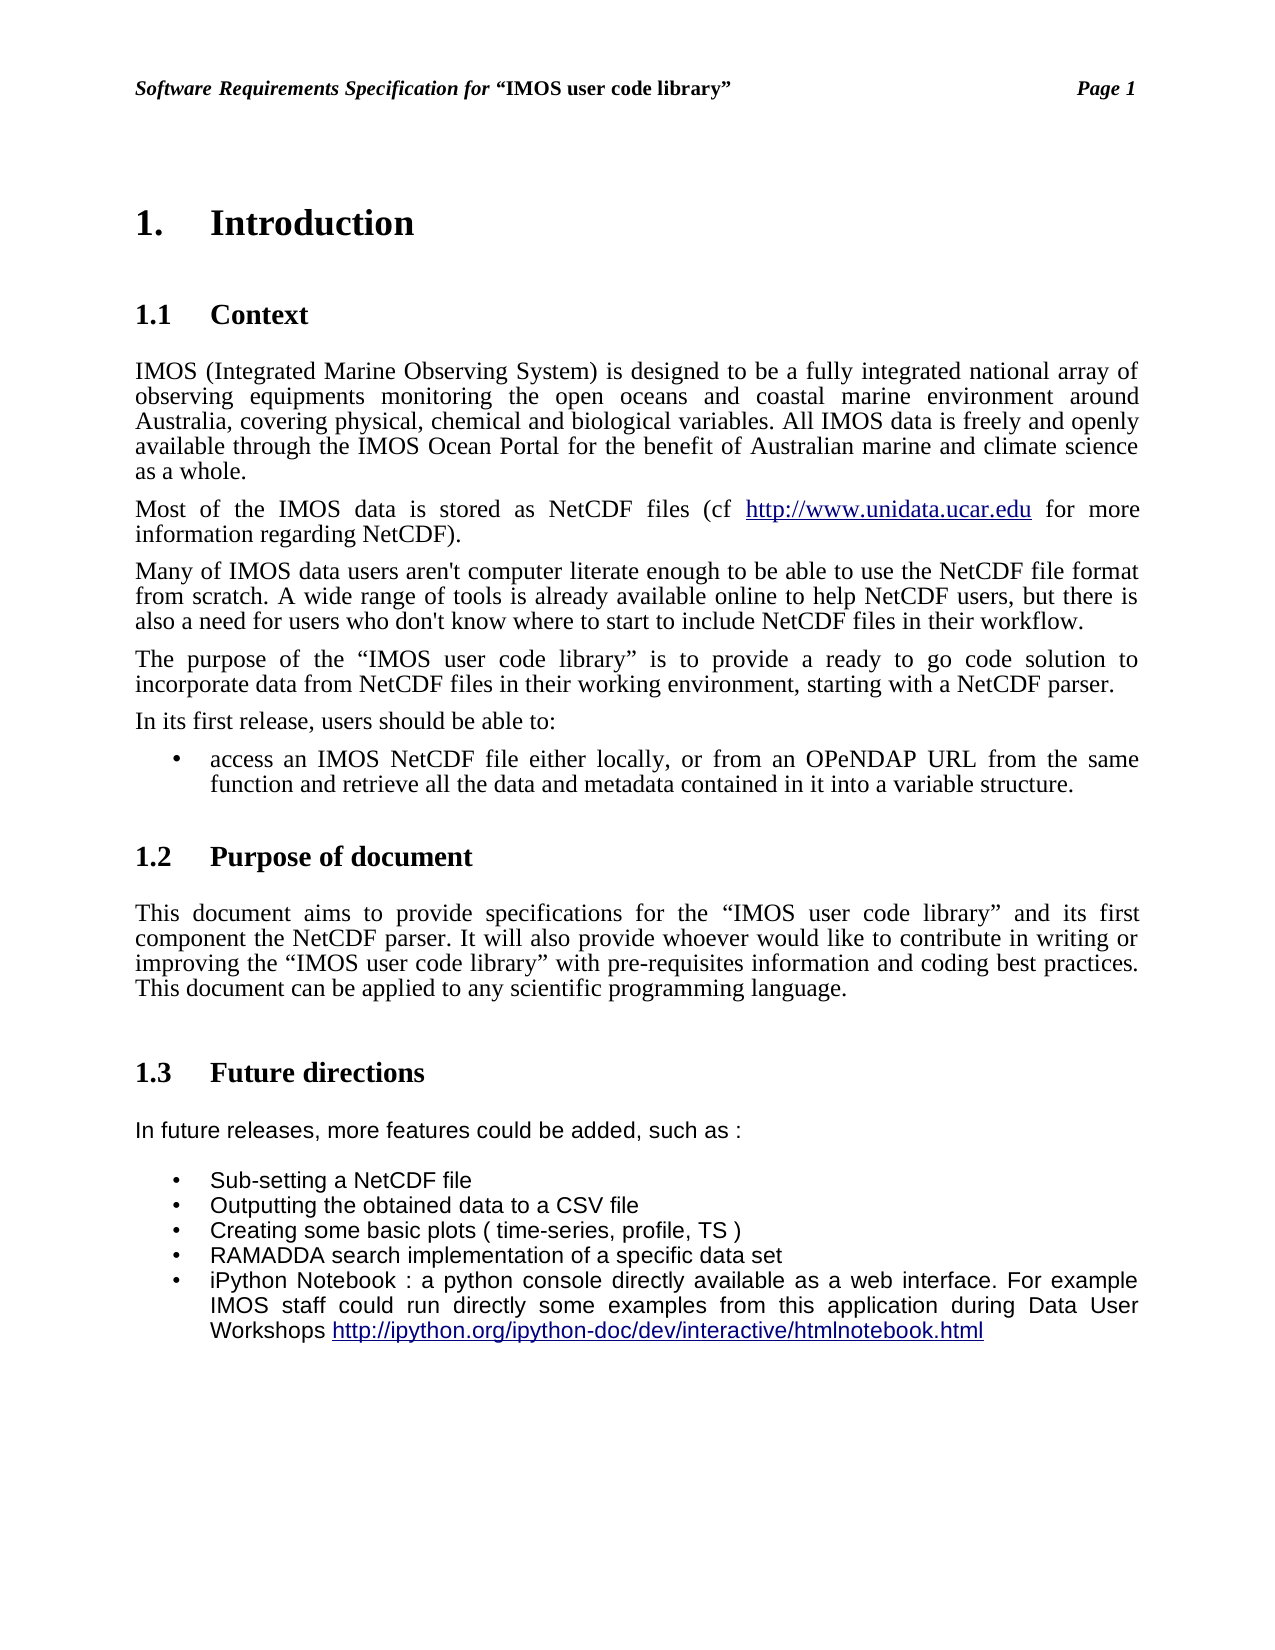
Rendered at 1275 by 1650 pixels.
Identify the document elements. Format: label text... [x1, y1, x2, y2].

text Many of IMOS data users aren't computer literate enough to be able to use the NetCDF file format from scratch. A wide range of tools is already available online to help NetCDF users, but there is also a need for users who don't know where to start to include NetCDF files in their workflow. [135, 560, 1140, 635]
text In future releases, more features could be added, such as : [135, 1118, 1140, 1143]
text IMOS (Integrated Marine Observing System) is designed to be a fully integrated national array of observing equipments monitoring the open oceans and coastal marine environment around Australia, covering physical, chemical and biological variables. All IMOS data is freely and openly available through the IMOS Ocean Portal for the benefit of Australian marine and climate science as a whole. [135, 360, 1140, 485]
subtitle Context [135, 297, 1140, 331]
list Creating some basic plots ( time-series, profile, TS ) [172, 1218, 1140, 1243]
text In its first release, users should be able to: [135, 710, 1140, 735]
list Sub-setting a NetCDF file [172, 1168, 1140, 1193]
subtitle Purpose of document [135, 839, 1140, 872]
list access an IMOS NetCDF file either locally, or from an OPeNDAP URL from the same function and retrieve all the data and metadata contained in it into a variable structure. [172, 747, 1140, 797]
list Outputting the obtained data to a CSV file [172, 1193, 1140, 1218]
text This document aims to provide specifications for the “IMOS user code library” and its first component the NetCDF parser. It will also provide whoever would like to contribute in writing or improving the “IMOS user code library” with pre-requisites information and coding best practices. This document can be applied to any scientific programming language. [135, 902, 1140, 1002]
subtitle Introduction [135, 200, 1140, 243]
subtitle Future directions [135, 1056, 1140, 1089]
list iPython Notebook : a python console directly available as a web interface. For example IMOS staff could run directly some examples from this application during Data User Workshops http://ipython.org/ipython-doc/dev/interactive/htmlnotebook.html [172, 1268, 1140, 1343]
text Most of the IMOS data is stored as NetCDF files (cf http://www.unidata.ucar.edu for more information regarding NetCDF). [135, 497, 1140, 547]
text The purpose of the “IMOS user code library” is to provide a ready to go code solution to incorporate data from NetCDF files in their working environment, starting with a NetCDF parser. [135, 647, 1140, 697]
list RAMADDA search implementation of a specific data set [172, 1243, 1140, 1268]
